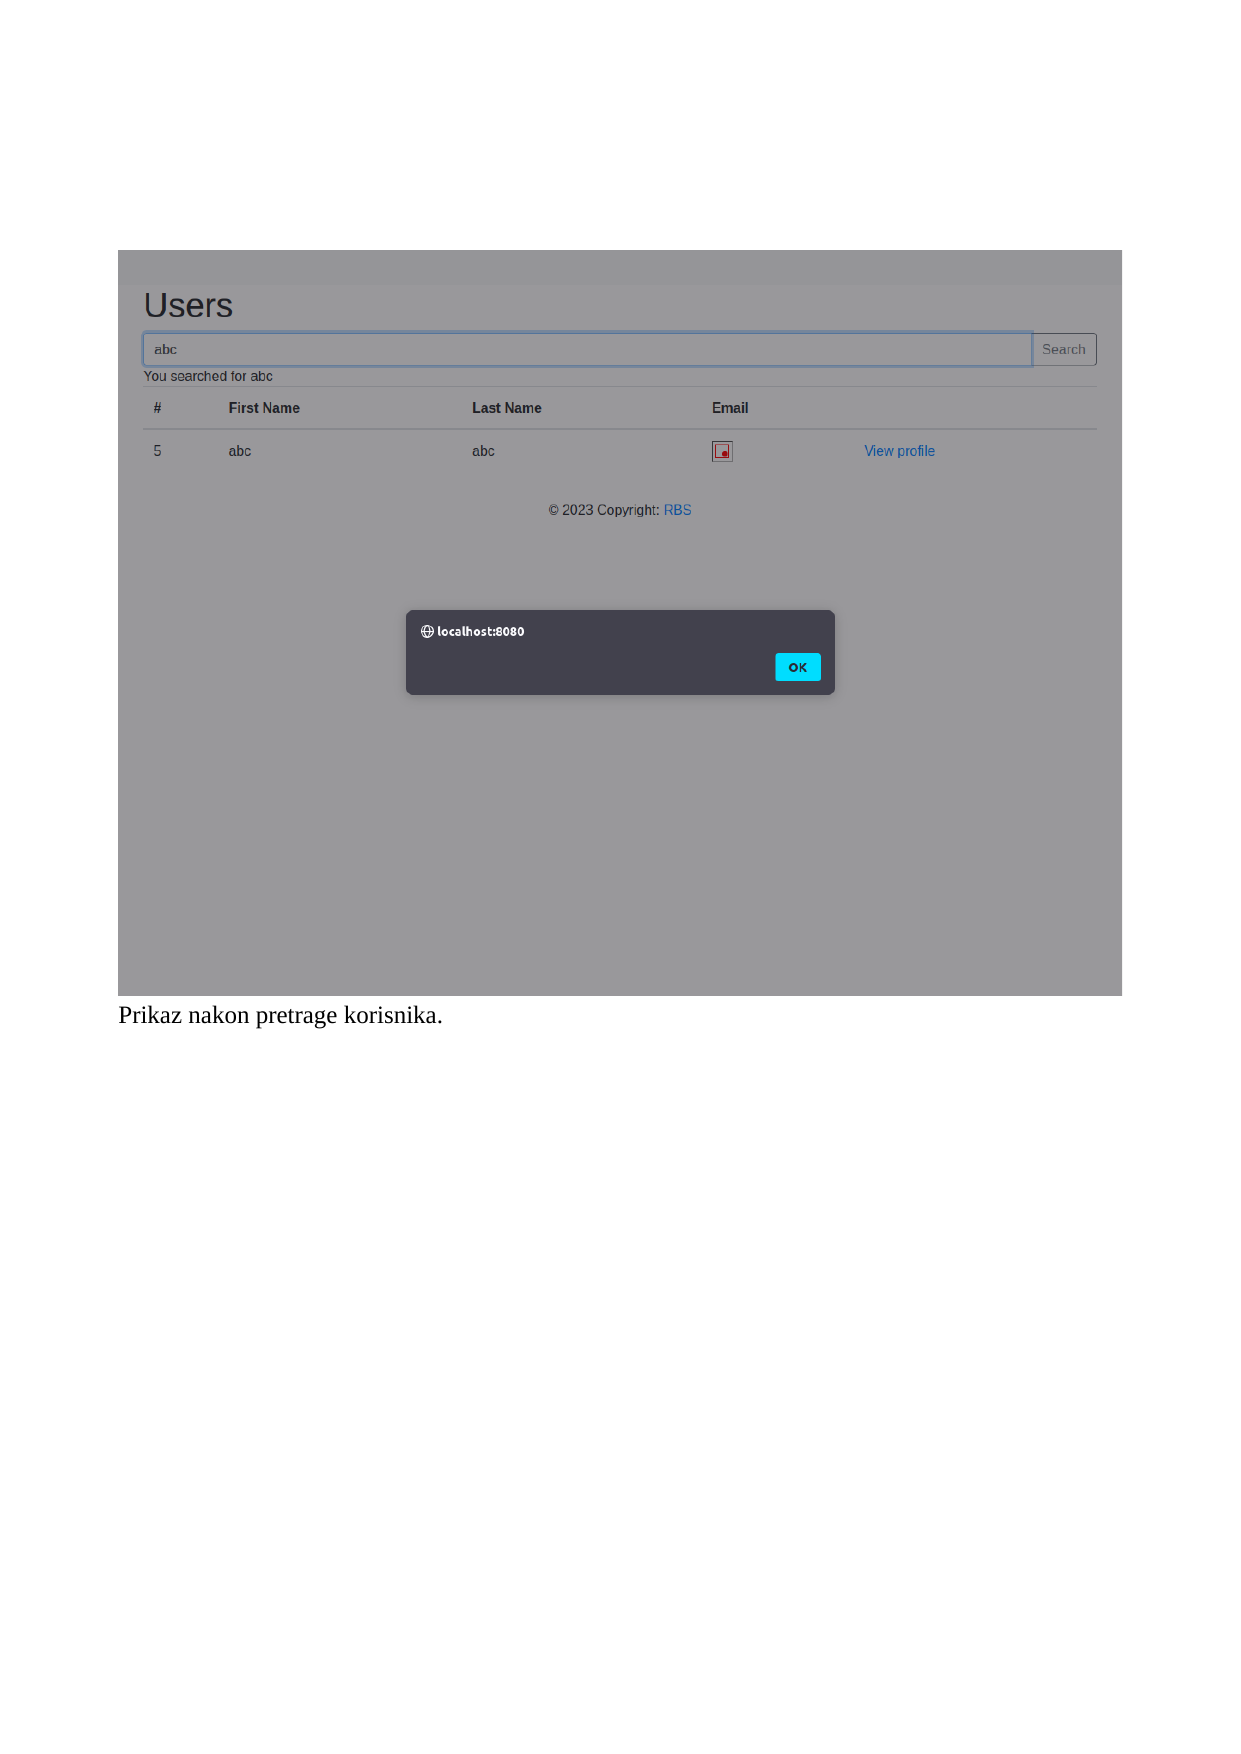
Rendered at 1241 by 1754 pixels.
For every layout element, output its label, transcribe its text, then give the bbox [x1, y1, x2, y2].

picture [118, 250, 1123, 996]
text Prikaz nakon pretrage korisnika. [118, 996, 1122, 1029]
